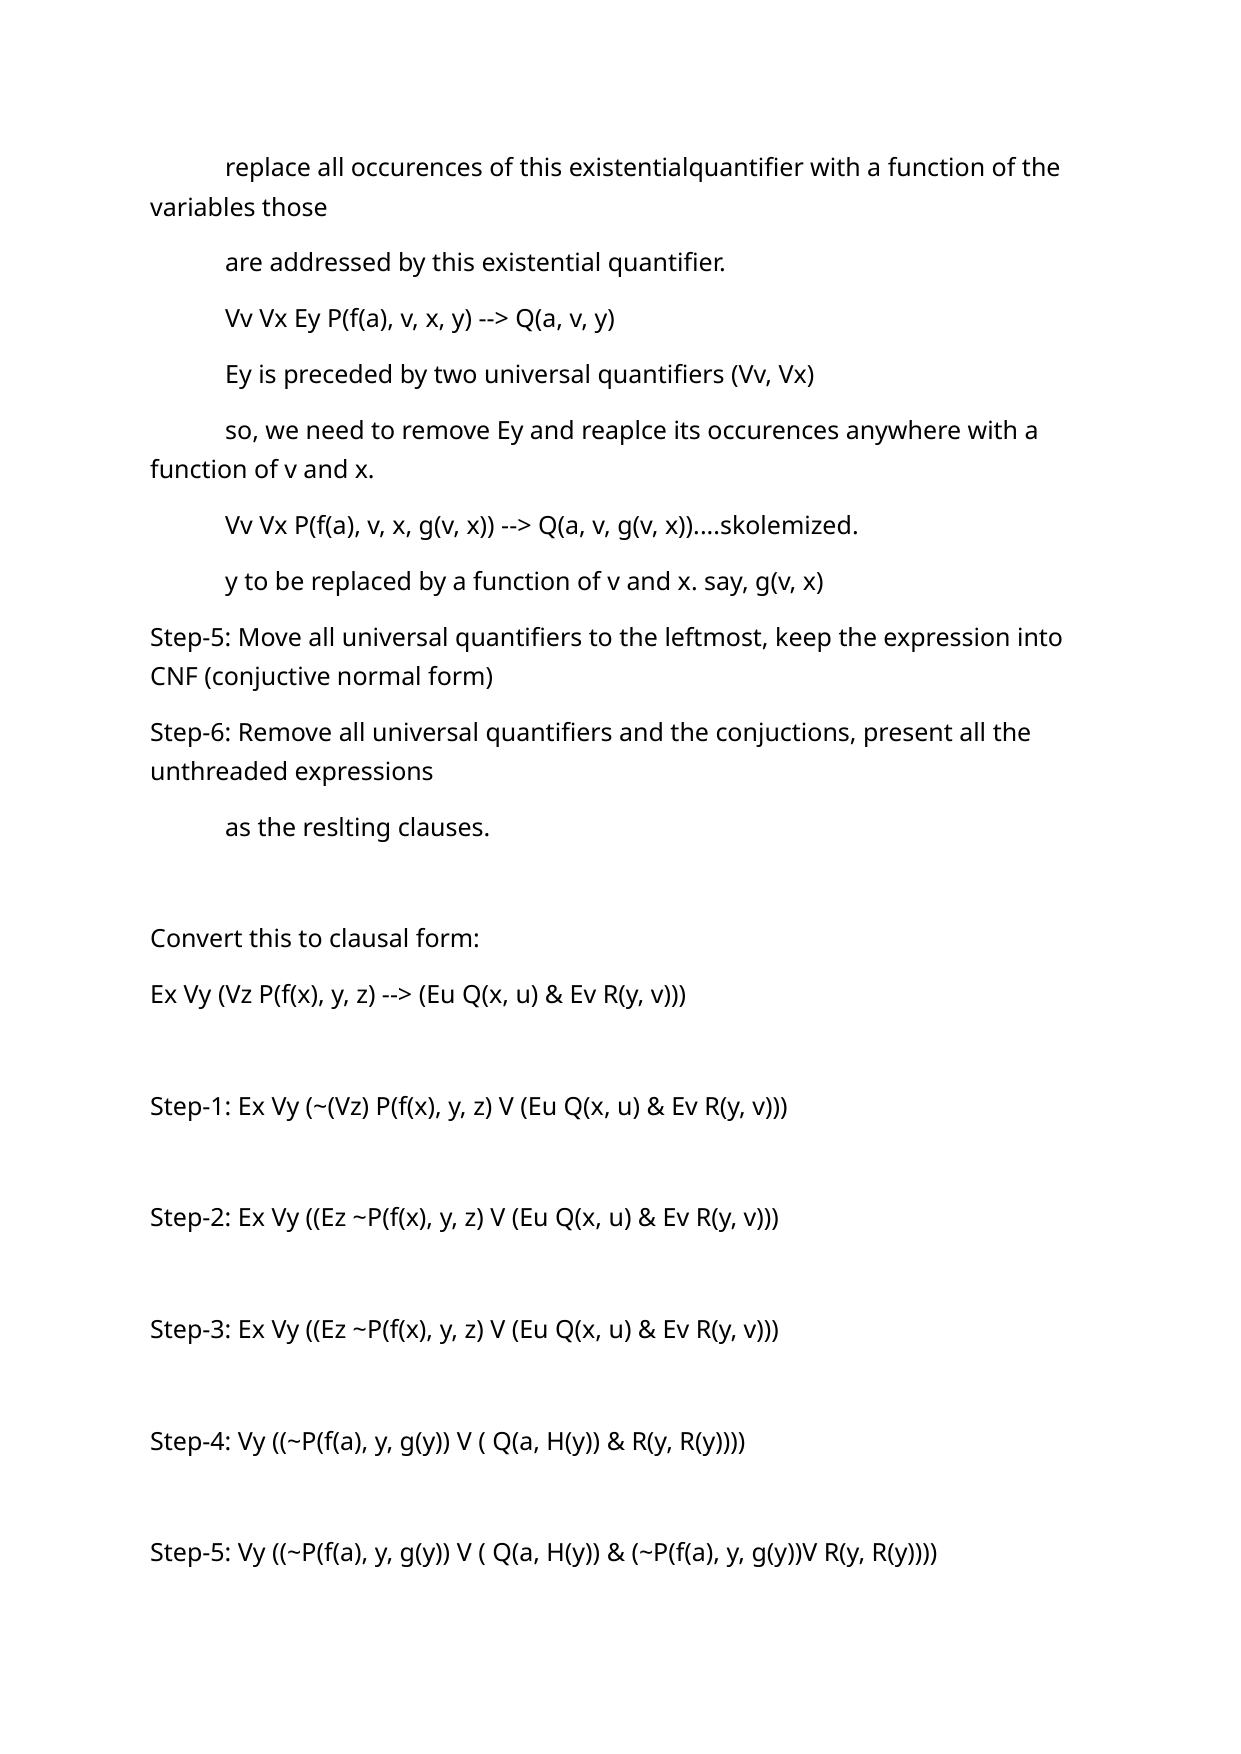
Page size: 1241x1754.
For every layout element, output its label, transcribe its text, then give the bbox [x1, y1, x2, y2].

text Vv Vx P(f(a), v, x, g(v, x)) --> Q(a, v, g(v, x))....skolemized. [150, 507, 1090, 542]
text Step-3: Ex Vy ((Ez ~P(f(x), y, z) V (Eu Q(x, u) & Ev R(y, v))) [150, 1312, 1090, 1346]
text Step-1: Ex Vy (~(Vz) P(f(x), y, z) V (Eu Q(x, u) & Ev R(y, v))) [150, 1088, 1090, 1122]
text Step-6: Remove all universal quantifiers and the conjuctions, present all the unthreaded expressions [150, 714, 1090, 787]
text Step-4: Vy ((~P(f(a), y, g(y)) V ( Q(a, H(y)) & R(y, R(y)))) [150, 1423, 1090, 1457]
text y to be replaced by a function of v and x. say, g(v, x) [150, 563, 1090, 597]
text as the reslting clauses. [150, 809, 1090, 843]
text Convert this to clausal form: [150, 921, 1090, 955]
text Step-5: Move all universal quantifiers to the leftmost, keep the expression into CNF (conjuctive normal form) [150, 619, 1090, 692]
text Step-2: Ex Vy ((Ez ~P(f(x), y, z) V (Eu Q(x, u) & Ev R(y, v))) [150, 1200, 1090, 1234]
text so, we need to remove Ey and reaplce its occurences anywhere with a function of v and x. [150, 412, 1090, 486]
text replace all occurences of this existentialquantifier with a function of the variables those [150, 150, 1090, 223]
text Ey is preceded by two universal quantifiers (Vv, Vx) [150, 357, 1090, 391]
text Step-5: Vy ((~P(f(a), y, g(y)) V ( Q(a, H(y)) & (~P(f(a), y, g(y))V R(y, R(y)))) [150, 1535, 1090, 1569]
text are addressed by this existential quantifier. [150, 245, 1090, 279]
text Vv Vx Ey P(f(a), v, x, y) --> Q(a, v, y) [150, 301, 1090, 335]
text Ex Vy (Vz P(f(x), y, z) --> (Eu Q(x, u) & Ev R(y, v))) [150, 977, 1090, 1011]
